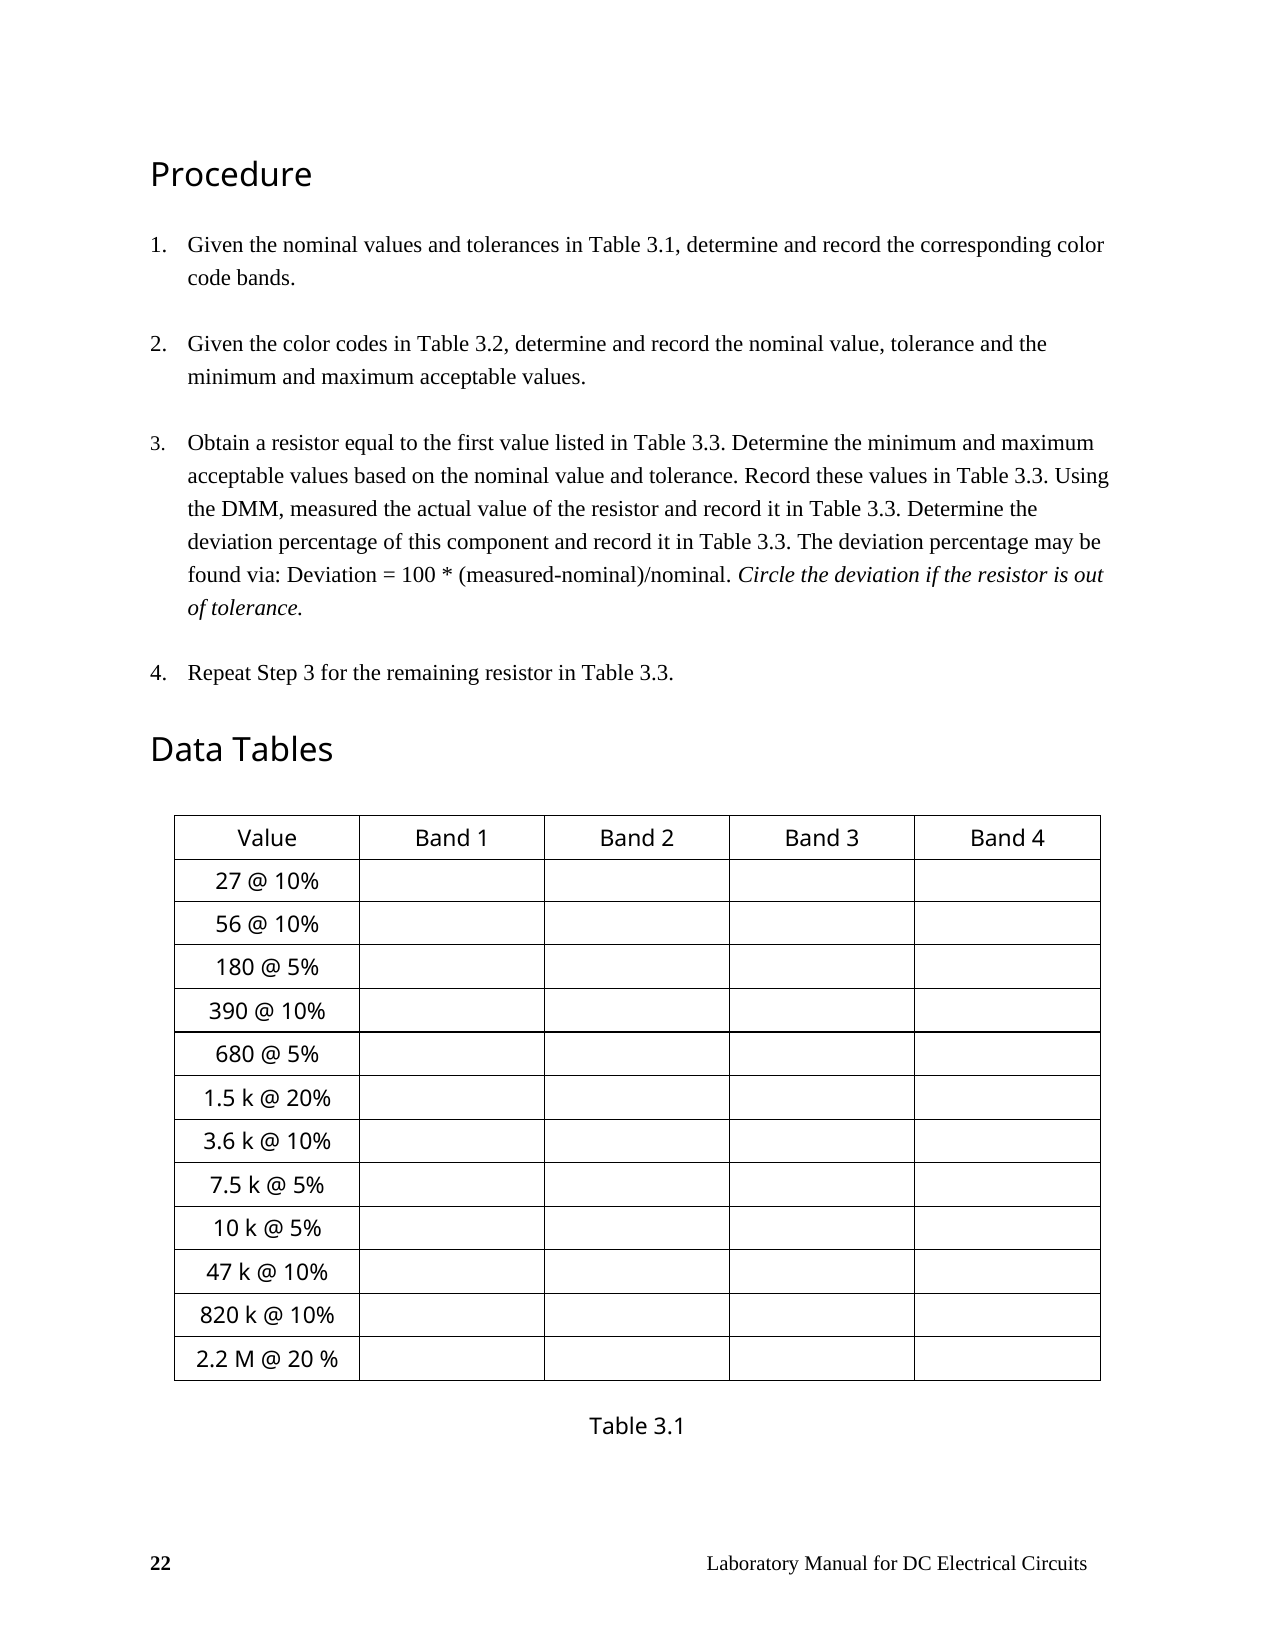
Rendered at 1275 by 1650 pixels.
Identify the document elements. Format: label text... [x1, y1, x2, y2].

table_cell [915, 1337, 1100, 1380]
table_cell [360, 989, 544, 1031]
table_cell [360, 1294, 544, 1336]
table_cell 27 @ 10% [175, 860, 359, 901]
table_cell [915, 1163, 1100, 1206]
table_cell [360, 902, 544, 944]
table_cell [730, 1163, 914, 1206]
table_cell [730, 1076, 914, 1118]
table_header Band 2 [545, 816, 729, 858]
table_cell 820 k @ 10% [175, 1294, 359, 1336]
table_cell [730, 945, 914, 988]
list Repeat Step 3 for the remaining resistor in Table 3.3. [150, 659, 1125, 686]
table_cell [545, 902, 729, 944]
table_cell [545, 1294, 729, 1336]
table_cell [545, 1163, 729, 1206]
list Obtain a resistor equal to the first value listed in Table 3.3. Determine the minimum and maximum acceptable values based on the nominal value and tolerance. Record these values in Table 3.3. Using the DMM, measured the actual value of the resistor and record it in Table 3.3. Determine the deviation percentage of this component and record it in Table 3.3. The deviation percentage may be found via: Deviation = 100 * (measured-nominal)/nominal. Circle the deviation if the resistor is out of tolerance. [150, 429, 1125, 620]
table_cell 56 @ 10% [175, 902, 359, 944]
table_cell [730, 1033, 914, 1075]
table_cell 47 k @ 10% [175, 1250, 359, 1293]
table_cell [730, 1120, 914, 1162]
table_cell [915, 1250, 1100, 1293]
table_cell 390 @ 10% [175, 989, 359, 1031]
table_header Band 1 [360, 816, 544, 858]
table_cell [360, 1120, 544, 1162]
table_cell [545, 1120, 729, 1162]
table_header Value [175, 816, 359, 858]
list Given the nominal values and tolerances in Table 3.1, determine and record the corresponding color code bands. [150, 232, 1125, 291]
table_cell 2.2 M @ 20 % [175, 1337, 359, 1380]
text Table 3.1 [150, 1409, 1125, 1441]
table_cell [730, 1294, 914, 1336]
table_cell [360, 1163, 544, 1206]
table_cell [730, 1207, 914, 1249]
table_cell [360, 1337, 544, 1380]
table_cell 180 @ 5% [175, 945, 359, 988]
table_cell [545, 1076, 729, 1118]
table_cell [545, 989, 729, 1031]
table_cell [915, 902, 1100, 944]
table_cell [915, 989, 1100, 1031]
table_cell [360, 860, 544, 901]
table_cell [915, 1294, 1100, 1336]
table_cell [915, 1033, 1100, 1075]
table_cell [545, 1250, 729, 1293]
table_cell [915, 1076, 1100, 1118]
table_cell [360, 1076, 544, 1118]
table_cell [545, 1033, 729, 1075]
text Data Tables [150, 725, 1125, 771]
table_header Band 4 [915, 816, 1100, 858]
list Given the color codes in Table 3.2, determine and record the nominal value, tolerance and the minimum and maximum acceptable values. [150, 330, 1125, 389]
table_cell [360, 1250, 544, 1293]
table_cell [730, 860, 914, 901]
table_cell [730, 1250, 914, 1293]
table_cell 1.5 k @ 20% [175, 1076, 359, 1118]
table_cell [360, 1033, 544, 1075]
table_cell 3.6 k @ 10% [175, 1120, 359, 1162]
table_cell [545, 945, 729, 988]
table_cell [360, 945, 544, 988]
table_cell 7.5 k @ 5% [175, 1163, 359, 1206]
table_cell [545, 1207, 729, 1249]
table_cell [915, 1120, 1100, 1162]
table_cell [730, 1337, 914, 1380]
table_cell [730, 989, 914, 1031]
table_cell 680 @ 5% [175, 1033, 359, 1075]
table_cell 10 k @ 5% [175, 1207, 359, 1249]
table_cell [360, 1207, 544, 1249]
table_cell [545, 860, 729, 901]
text Procedure [150, 151, 1125, 196]
table_cell [545, 1337, 729, 1380]
table_header Band 3 [730, 816, 914, 858]
table_cell [915, 945, 1100, 988]
table_cell [915, 860, 1100, 901]
table_cell [730, 902, 914, 944]
table_cell [915, 1207, 1100, 1249]
